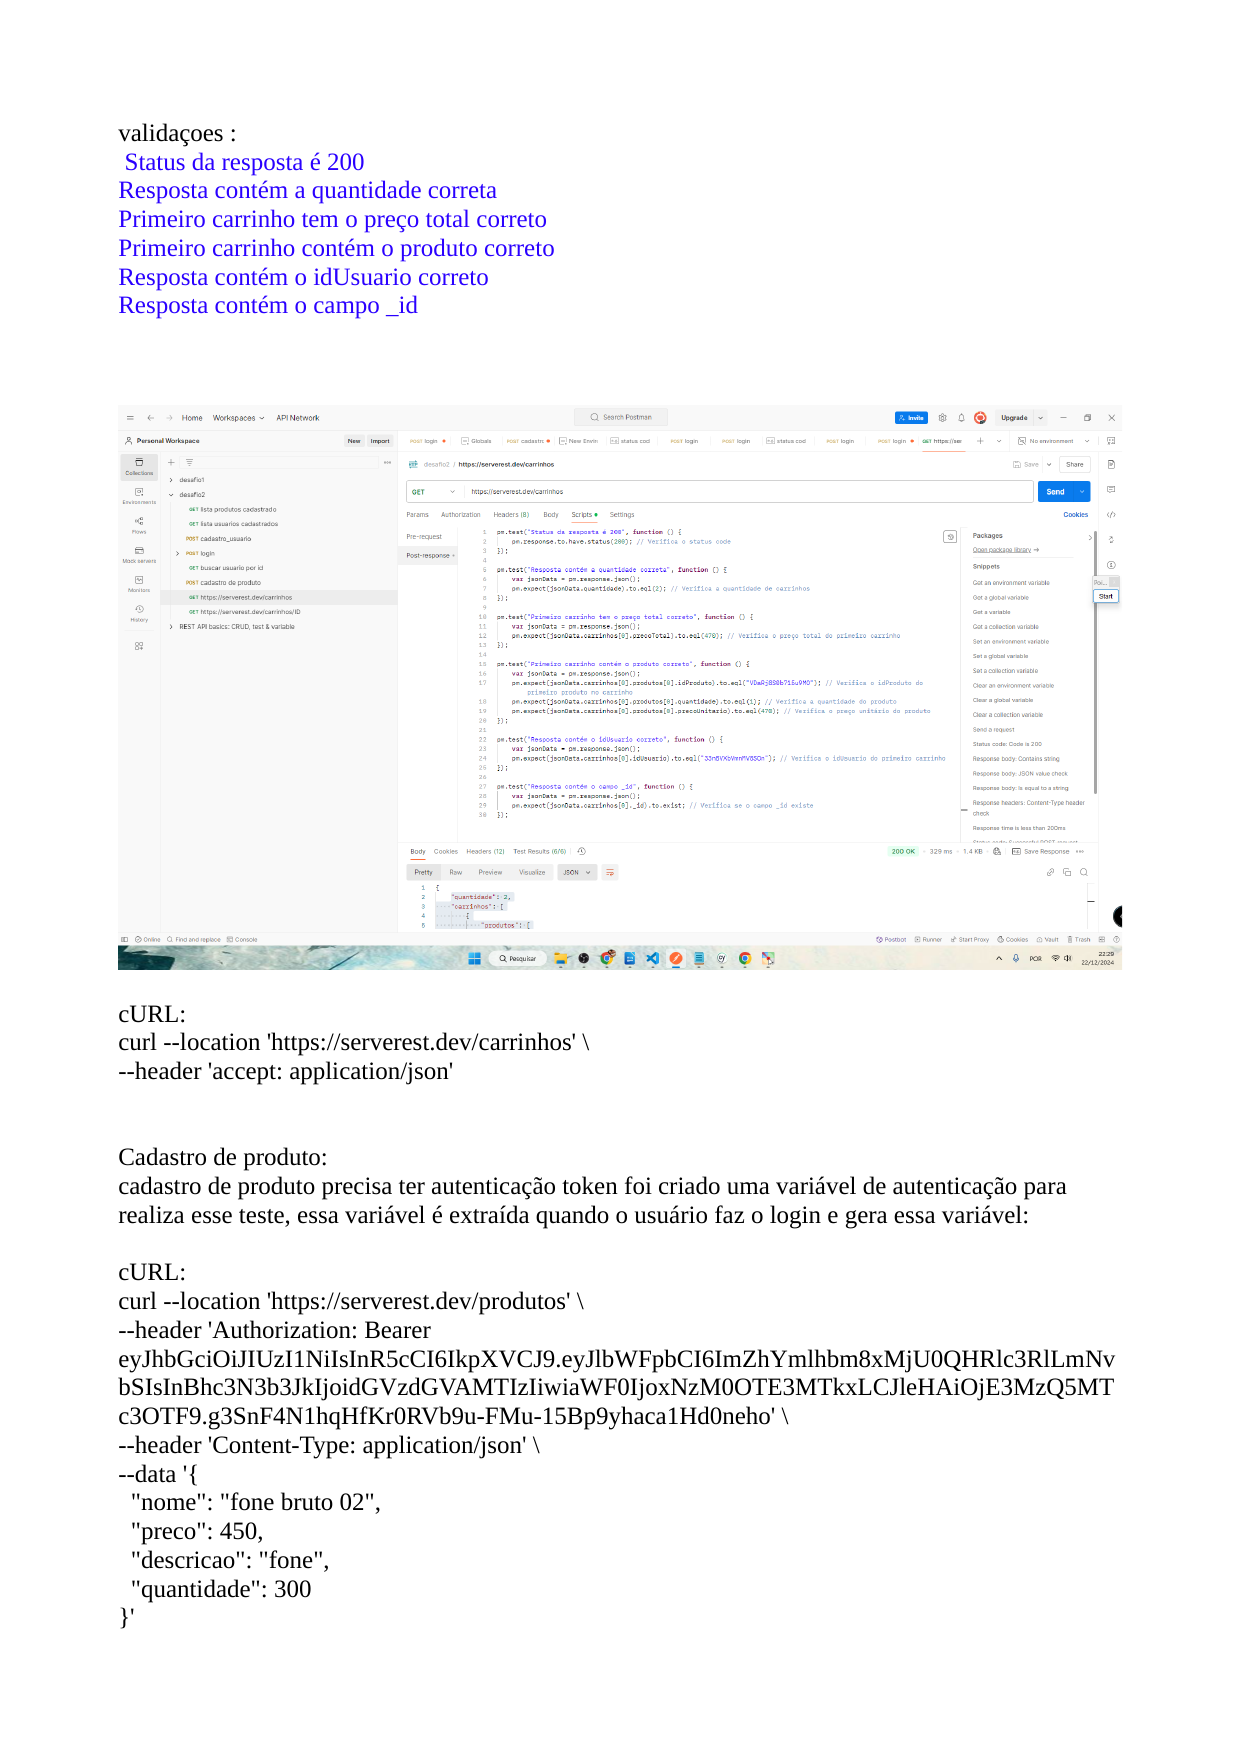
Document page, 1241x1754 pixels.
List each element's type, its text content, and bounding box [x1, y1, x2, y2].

text --data '{ [118, 1459, 1122, 1487]
text --header 'Authorization: Bearer eyJhbGciOiJIUzI1NiIsInR5cCI6IkpXVCJ9.eyJlbWFpbCI6ImZhYmlhbm8xMjU0QHRlc3RlLmNvbSIsInBhc3N3b3JkIjoidGVzdGVAMTIzIiwiaWF0IjoxNzM0OTE3MTkxLCJleHAiOjE3MzQ5MTc3OTF9.g3SnF4N1hqHfKr0RVb9u-FMu-15Bp9yhaca1Hd0neho' \ [118, 1315, 1122, 1430]
text cURL: curl --location 'https://serverest.dev/carrinhos' \ [118, 970, 1122, 1056]
text "quantidade": 300 [118, 1574, 1122, 1602]
text Resposta contém o campo _id [118, 291, 1122, 319]
text Primeiro carrinho tem o preço total correto [118, 204, 1122, 233]
text Resposta contém a quantidade correta [118, 176, 1122, 204]
text --header 'accept: application/json' Cadastro de produto: cadastro de produto precisa ter autenticação token foi criado uma variável de autenticação para realiza esse teste, essa variável é extraída quando o usuário faz o login e gera essa variável: cURL: curl --location 'https://serverest.dev/produtos' \ [118, 1056, 1122, 1315]
text }' [118, 1602, 1122, 1631]
text validaçoes : [118, 118, 1122, 147]
text Status da resposta é 200 [118, 147, 1122, 176]
text --header 'Content-Type: application/json' \ [118, 1430, 1122, 1459]
text "nome": "fone bruto 02", [118, 1487, 1122, 1516]
text Primeiro carrinho contém o produto correto [118, 233, 1122, 262]
text "preco": 450, [118, 1516, 1122, 1545]
picture [118, 405, 1123, 970]
text "descricao": "fone", [118, 1545, 1122, 1574]
text Resposta contém o idUsuario correto [118, 262, 1122, 291]
